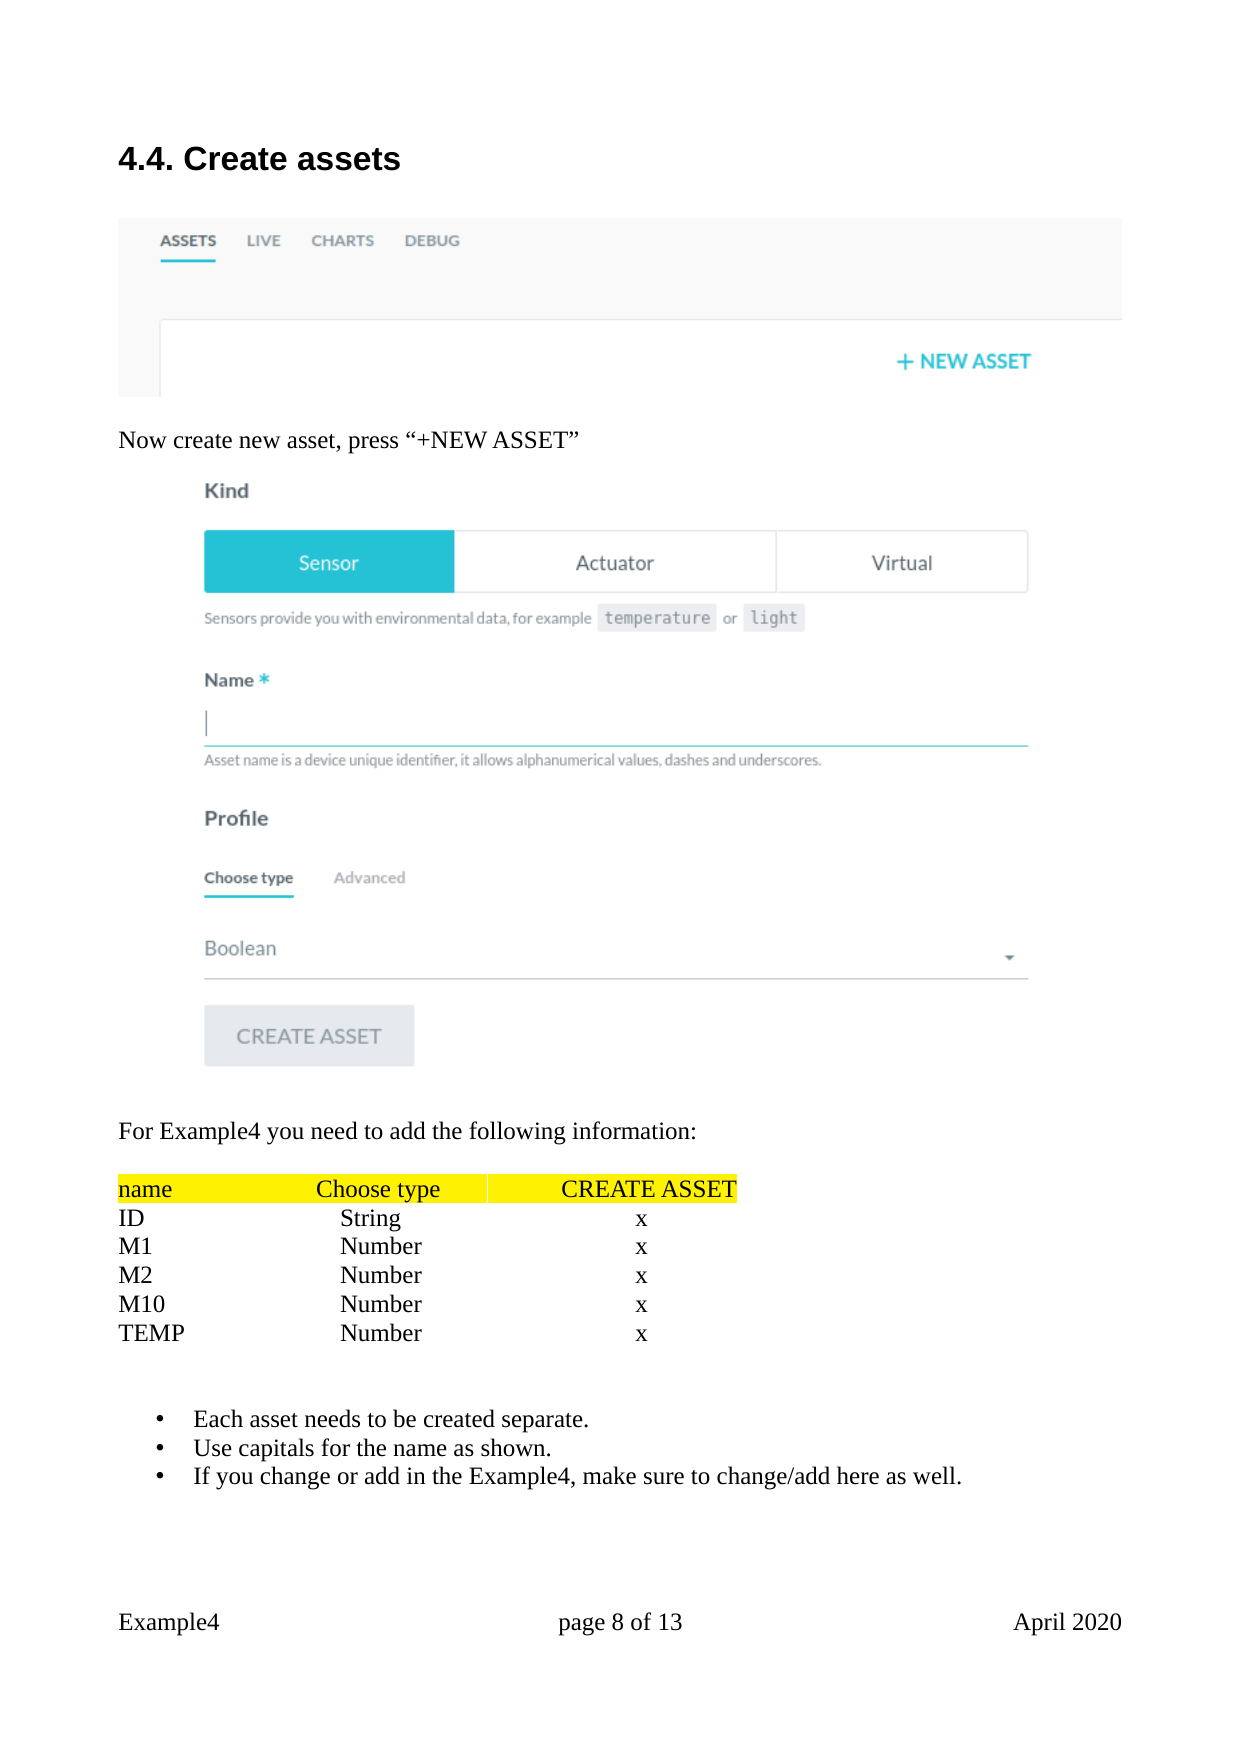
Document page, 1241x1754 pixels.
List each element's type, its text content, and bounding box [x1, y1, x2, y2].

picture [118, 218, 1123, 397]
text TEMP Number x [118, 1318, 1122, 1346]
text M2 Number x [118, 1260, 1122, 1289]
subtitle 4.4. Create assets [118, 139, 1122, 178]
text M1 Number x [118, 1231, 1122, 1260]
list Use capitals for the name as shown. [156, 1433, 1122, 1461]
list Each asset needs to be created separate. [156, 1404, 1122, 1433]
list If you change or add in the Example4, make sure to change/add here as well. [156, 1461, 1122, 1490]
text For Example4 you need to add the following information: [118, 1116, 1122, 1145]
picture [171, 454, 1069, 1088]
text Now create new asset, press “+NEW ASSET” [118, 426, 1122, 454]
text name Choose type CREATE ASSET [118, 1174, 1122, 1203]
text M10 Number x [118, 1289, 1122, 1318]
text ID String x [118, 1203, 1122, 1231]
